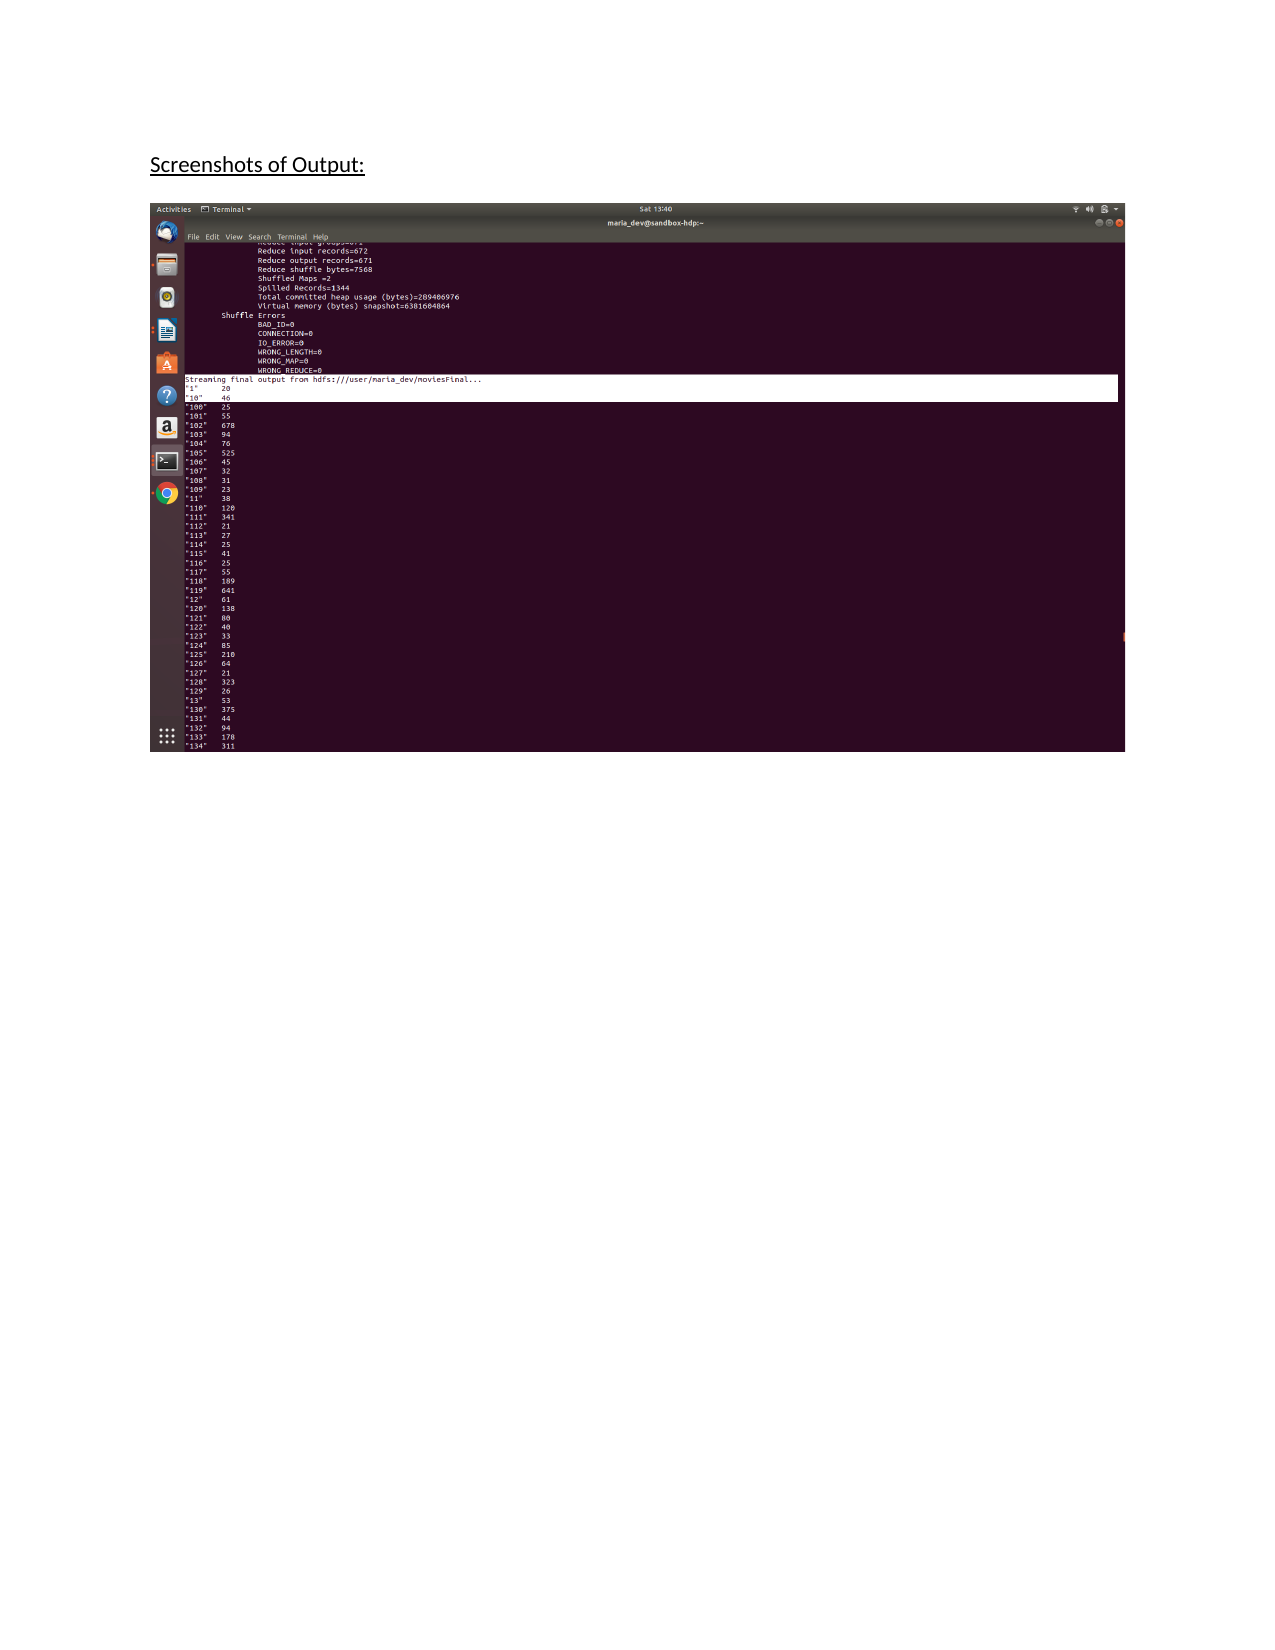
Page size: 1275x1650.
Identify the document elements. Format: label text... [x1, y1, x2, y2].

picture [150, 203, 1125, 752]
text Screenshots of Output: [150, 150, 1125, 178]
